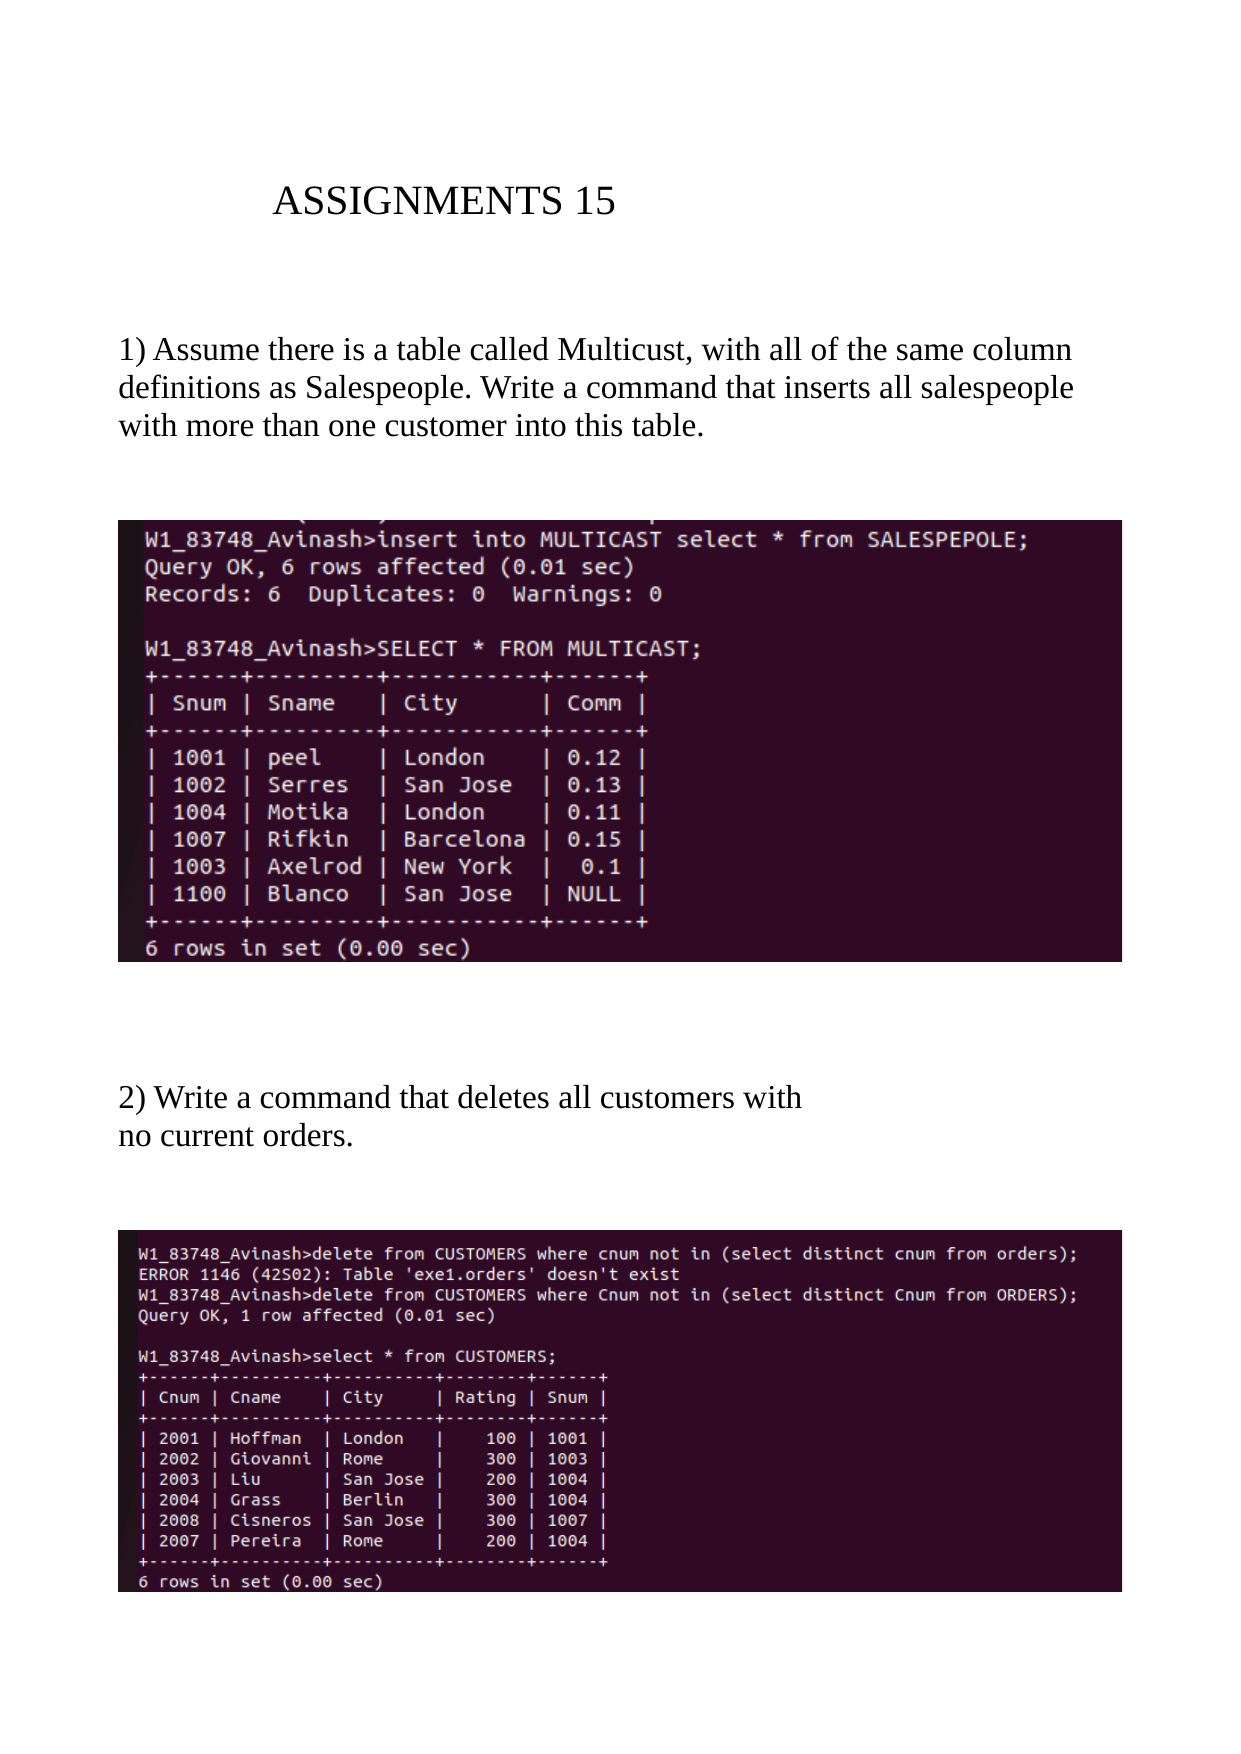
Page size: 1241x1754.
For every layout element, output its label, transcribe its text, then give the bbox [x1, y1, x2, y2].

picture [118, 520, 1123, 962]
text 1) Assume there is a table called Multicust, with all of the same column definitions as Salespeople. Write a command that inserts all salespeople with more than one customer into this table. [118, 329, 1122, 444]
picture [118, 1230, 1123, 1592]
text 2) Write a command that deletes all customers with [118, 1077, 1122, 1115]
text no current orders. [118, 1115, 1122, 1154]
text ASSIGNMENTS 15 [118, 176, 1122, 223]
